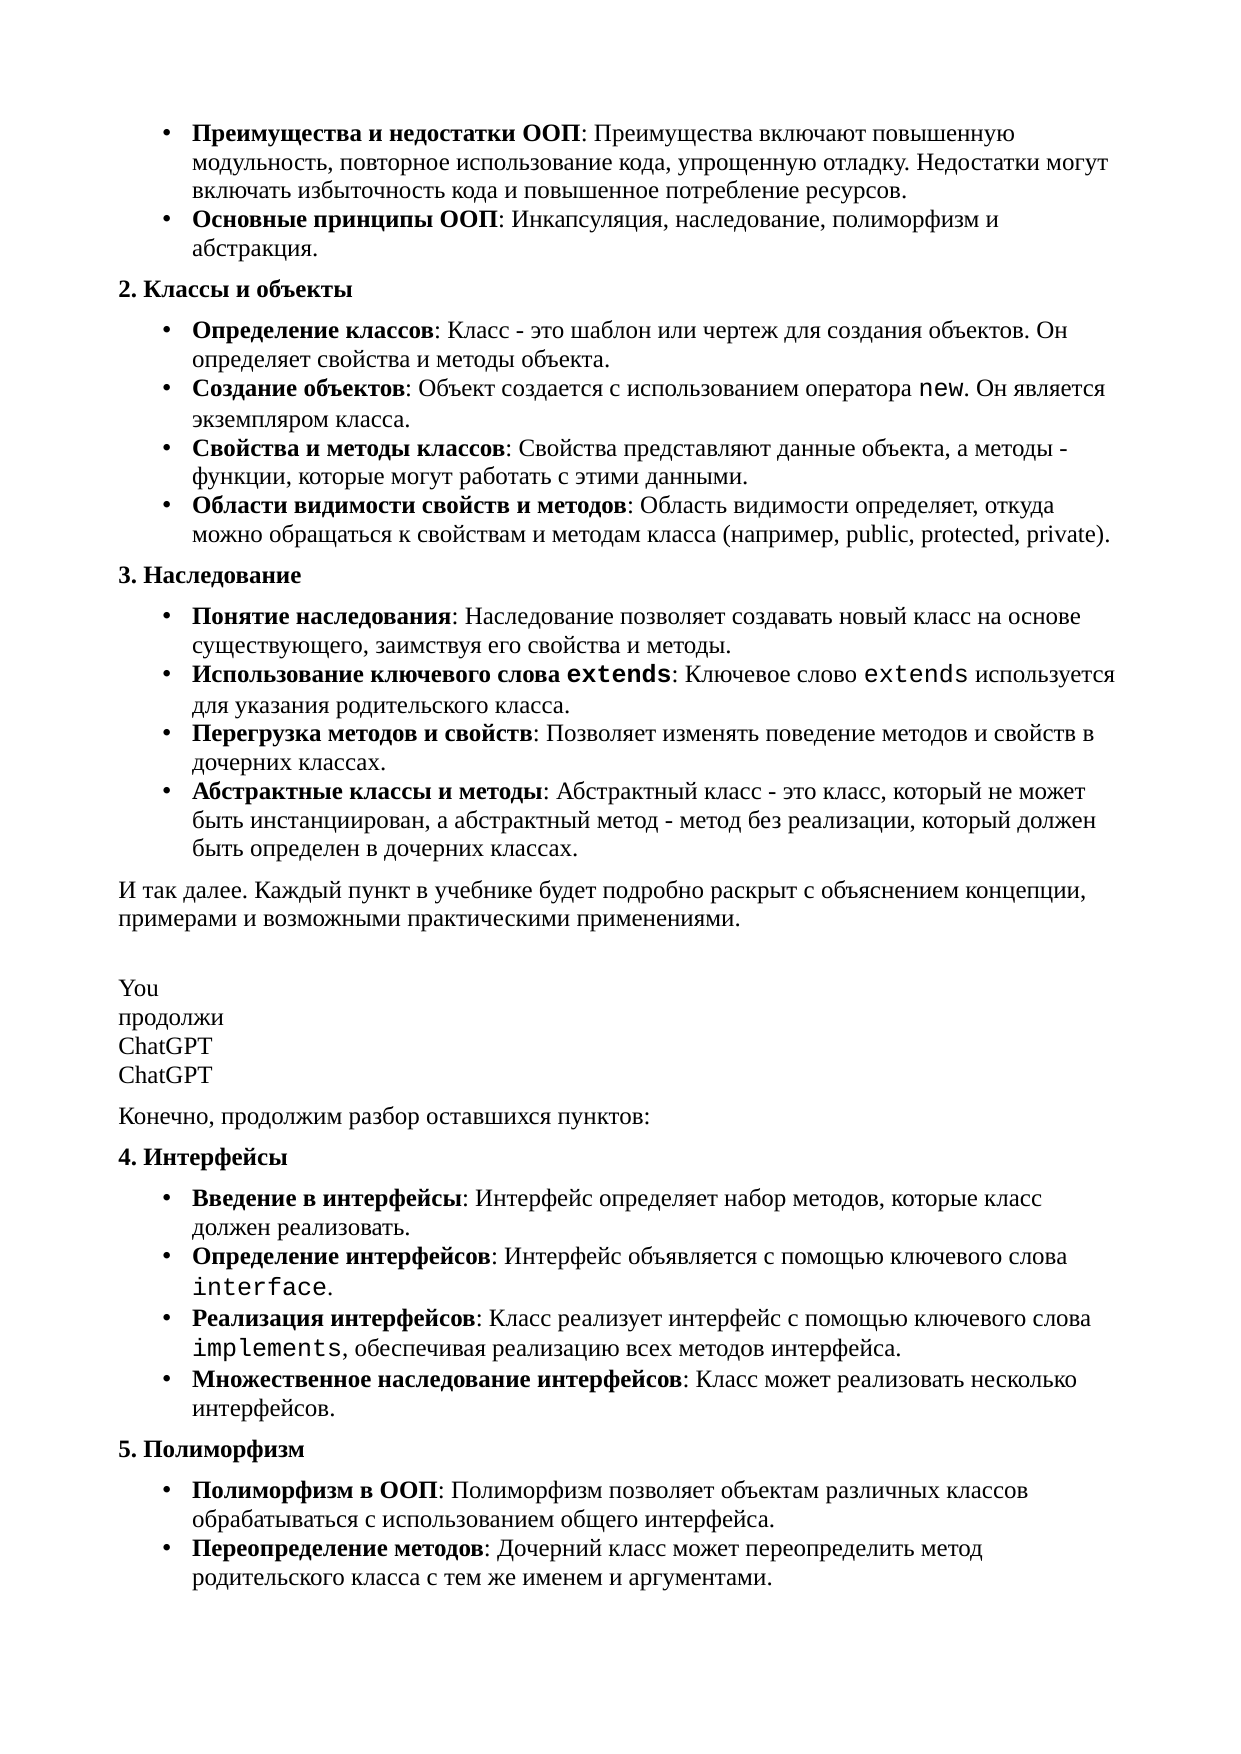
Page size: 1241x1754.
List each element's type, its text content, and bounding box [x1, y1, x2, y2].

list Основные принципы ООП: Инкапсуляция, наследование, полиморфизм и абстракция. [162, 204, 1122, 262]
text 4. Интерфейсы [118, 1142, 1122, 1171]
list Перегрузка методов и свойств: Позволяет изменять поведение методов и свойств в дочерних классах. [162, 718, 1122, 776]
list Определение интерфейсов: Интерфейс объявляется с помощью ключевого слова interface. [162, 1241, 1122, 1303]
list Реализация интерфейсов: Класс реализует интерфейс с помощью ключевого слова implements, обеспечивая реализацию всех методов интерфейса. [162, 1303, 1122, 1364]
text И так далее. Каждый пункт в учебнике будет подробно раскрыт с объяснением концепции, примерами и возможными практическими применениями. [118, 875, 1122, 932]
list Области видимости свойств и методов: Область видимости определяет, откуда можно обращаться к свойствам и методам класса (например, public, protected, private). [162, 490, 1122, 548]
text 3. Наследование [118, 560, 1122, 589]
list Использование ключевого слова extends: Ключевое слово extends используется для указания родительского класса. [162, 659, 1122, 718]
text 5. Полиморфизм [118, 1434, 1122, 1463]
text Конечно, продолжим разбор оставшихся пунктов: [118, 1101, 1122, 1130]
list Понятие наследования: Наследование позволяет создавать новый класс на основе существующего, заимствуя его свойства и методы. [162, 601, 1122, 659]
list Полиморфизм в ООП: Полиморфизм позволяет объектам различных классов обрабатываться с использованием общего интерфейса. [162, 1476, 1122, 1533]
list Переопределение методов: Дочерний класс может переопределить метод родительского класса с тем же именем и аргументами. [162, 1533, 1122, 1591]
list Множественное наследование интерфейсов: Класс может реализовать несколько интерфейсов. [162, 1364, 1122, 1422]
text продолжи [118, 1002, 1122, 1031]
text ChatGPT [118, 1031, 1122, 1060]
text 2. Классы и объекты [118, 274, 1122, 303]
list Введение в интерфейсы: Интерфейс определяет набор методов, которые класс должен реализовать. [162, 1183, 1122, 1241]
list Абстрактные классы и методы: Абстрактный класс - это класс, который не может быть инстанциирован, а абстрактный метод - метод без реализации, который должен быть определен в дочерних классах. [162, 776, 1122, 862]
list Свойства и методы классов: Свойства представляют данные объекта, а методы - функции, которые могут работать с этими данными. [162, 433, 1122, 490]
list Преимущества и недостатки ООП: Преимущества включают повышенную модульность, повторное использование кода, упрощенную отладку. Недостатки могут включать избыточность кода и повышенное потребление ресурсов. [162, 118, 1122, 204]
list Создание объектов: Объект создается с использованием оператора new. Он является экземпляром класса. [162, 373, 1122, 433]
text You [118, 973, 1122, 1002]
text ChatGPT [118, 1060, 1122, 1088]
list Определение классов: Класс - это шаблон или чертеж для создания объектов. Он определяет свойства и методы объекта. [162, 316, 1122, 373]
